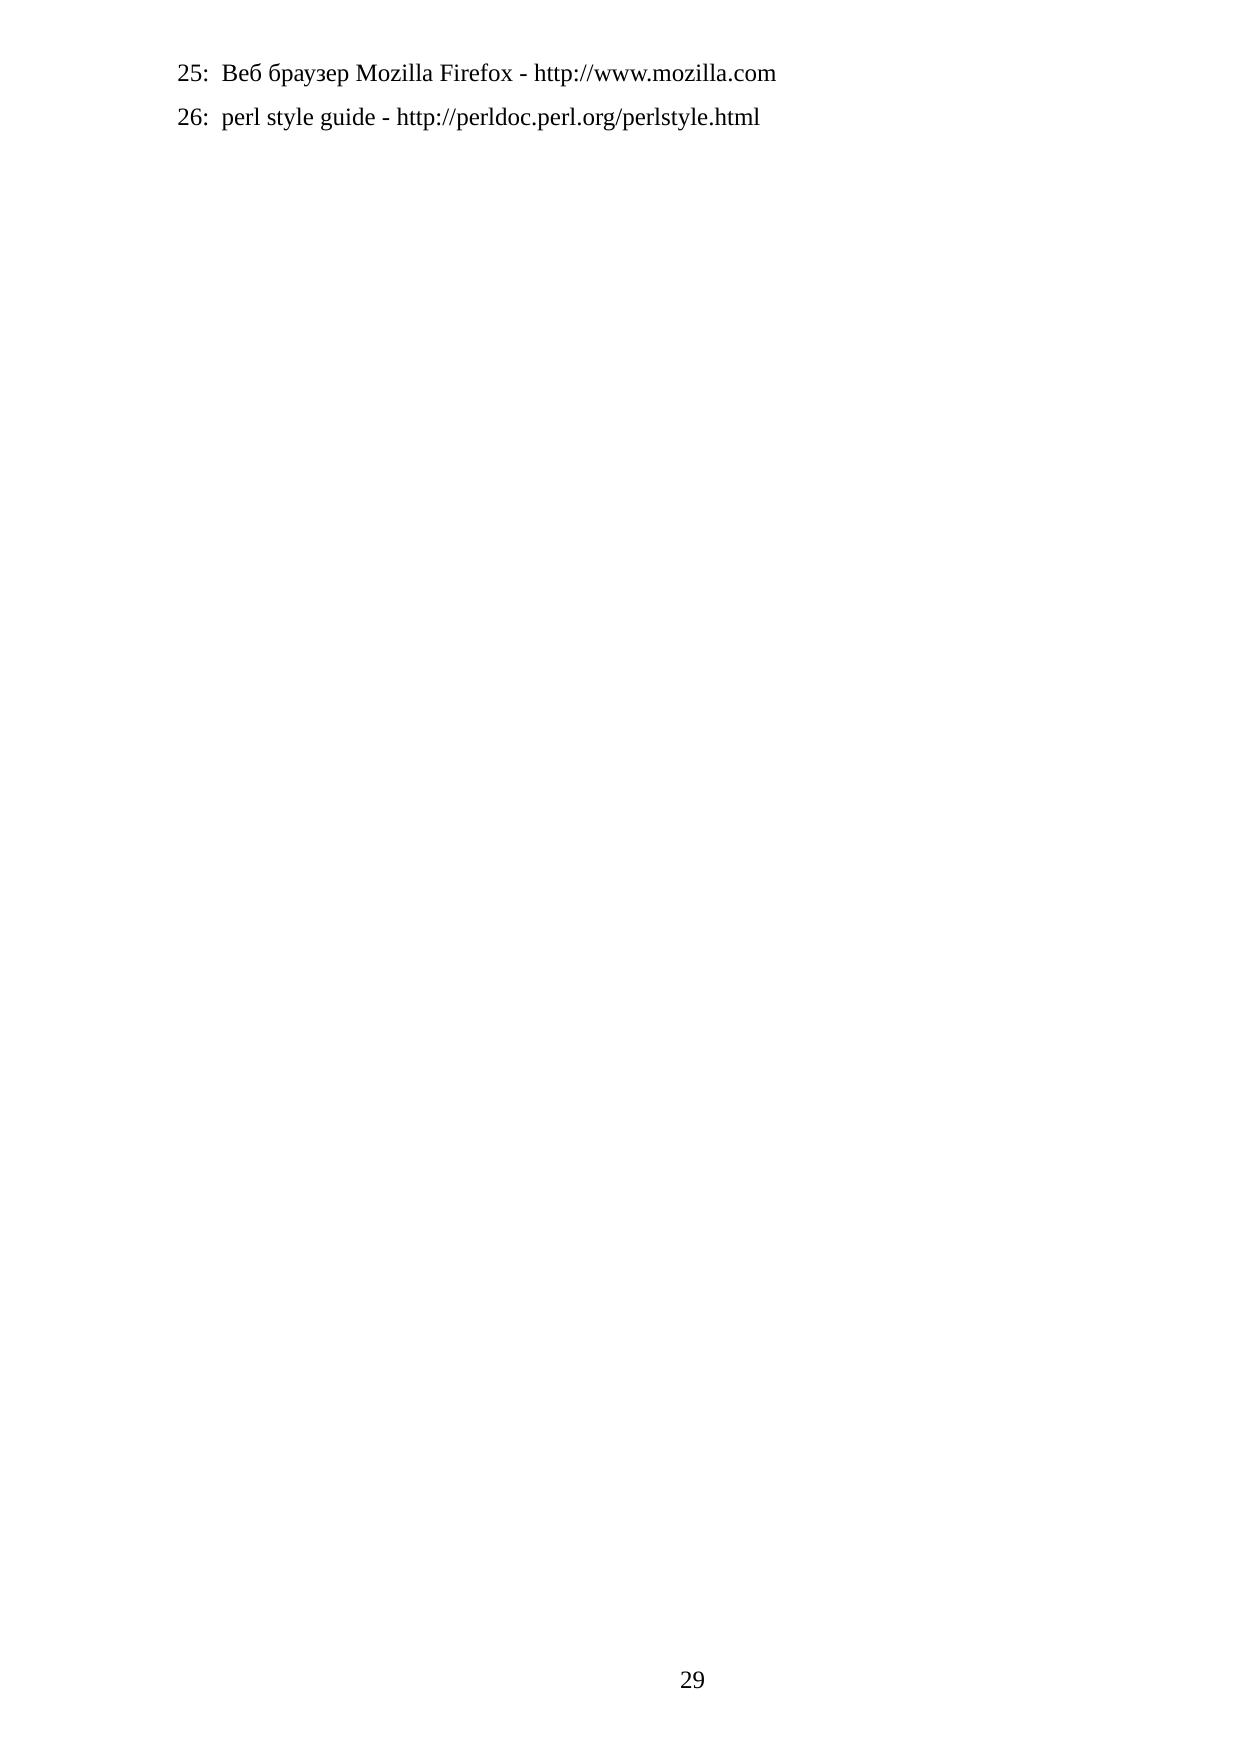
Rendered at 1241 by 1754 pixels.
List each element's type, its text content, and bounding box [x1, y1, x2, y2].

text 26: perl style guide - http://perldoc.perl.org/perlstyle.html [177, 102, 1182, 130]
text 25: Веб браузер Mozilla Firefox - http://www.mozilla.com [177, 58, 1182, 87]
